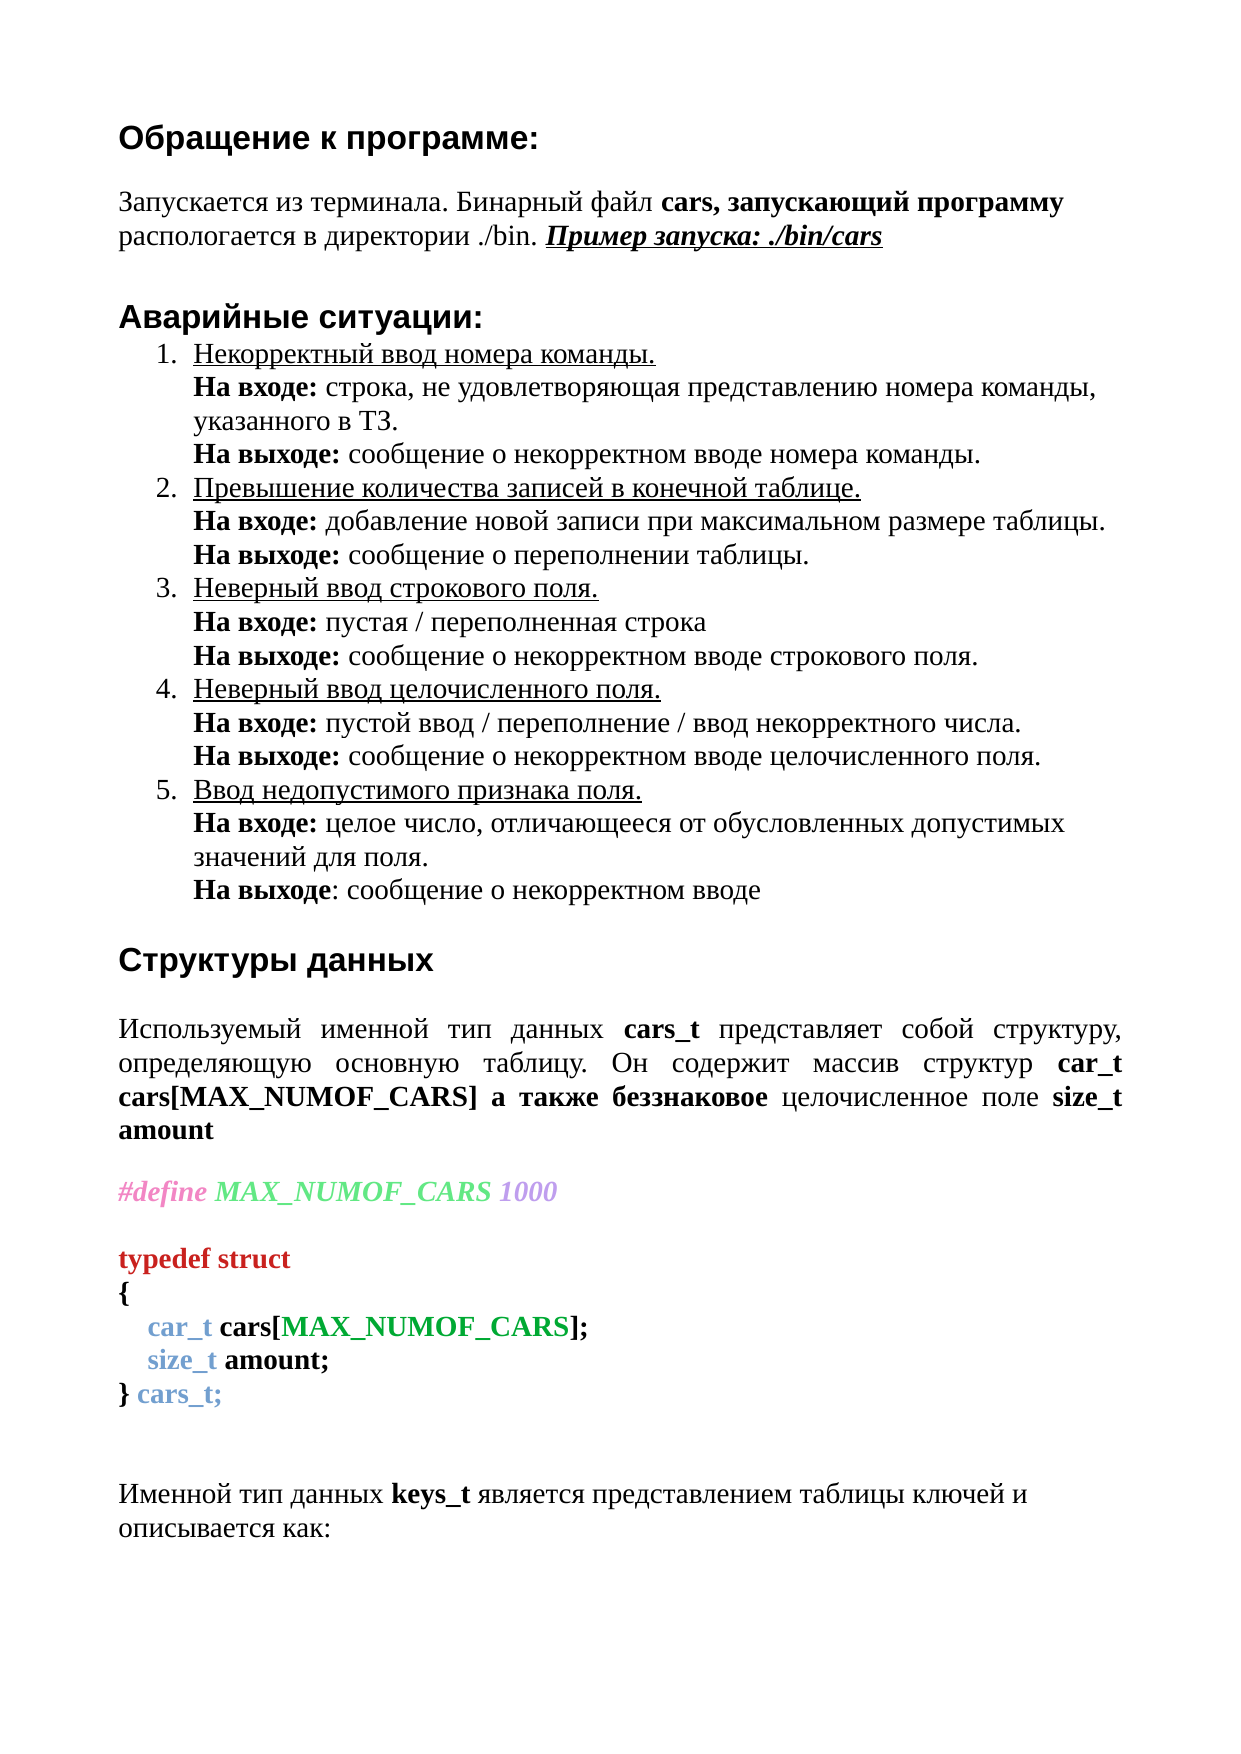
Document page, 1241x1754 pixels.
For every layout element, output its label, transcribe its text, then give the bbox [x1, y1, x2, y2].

text typedef struct [118, 1242, 1122, 1275]
text Именной тип данных keys_t является представлением таблицы ключей и описывается как: [118, 1476, 1122, 1543]
list Превышение количества записей в конечной таблице. На входе: добавление новой записи при максимальном размере таблицы. На выходе: сообщение о переполнении таблицы. [156, 470, 1122, 571]
text Аварийные ситуации: [118, 297, 1122, 336]
list Неверный ввод строкового поля. На входе: пустая / переполненная строка На выходе: сообщение о некорректном вводе строкового поля. [156, 571, 1122, 671]
text #define MAX_NUMOF_CARS 1000 [118, 1174, 1122, 1208]
list Неверный ввод целочисленного поля. На входе: пустой ввод / переполнение / ввод некорректного числа. На выходе: сообщение о некорректном вводе целочисленного поля. [156, 671, 1122, 772]
list Некорректный ввод номера команды. На входе: строка, не удовлетворяющая представлению номера команды, указанного в ТЗ. На выходе: сообщение о некорректном вводе номера команды. [156, 336, 1122, 470]
subtitle Обращение к программе: [118, 118, 1122, 157]
text car_t cars[MAX_NUMOF_CARS]; [118, 1309, 1122, 1342]
text } cars_t; [118, 1376, 1122, 1409]
text Структуры данных [118, 939, 1122, 978]
text { [118, 1275, 1122, 1309]
subtitle Запускается из терминала. Бинарный файл cars, запускающий программу распологается в директории ./bin. Пример запуска: ./bin/cars [118, 184, 1122, 251]
text size_t amount; [118, 1342, 1122, 1376]
text Используемый именной тип данных cars_t представляет собой структуру, определяющую основную таблицу. Он содержит массив структур car_t cars[MAX_NUMOF_CARS] а также беззнаковое целочисленное поле size_t amount [118, 1012, 1122, 1146]
list Ввод недопустимого признака поля. На входе: целое число, отличающееся от обусловленных допустимых значений для поля. На выходе: сообщение о некорректном вводе [156, 772, 1122, 906]
